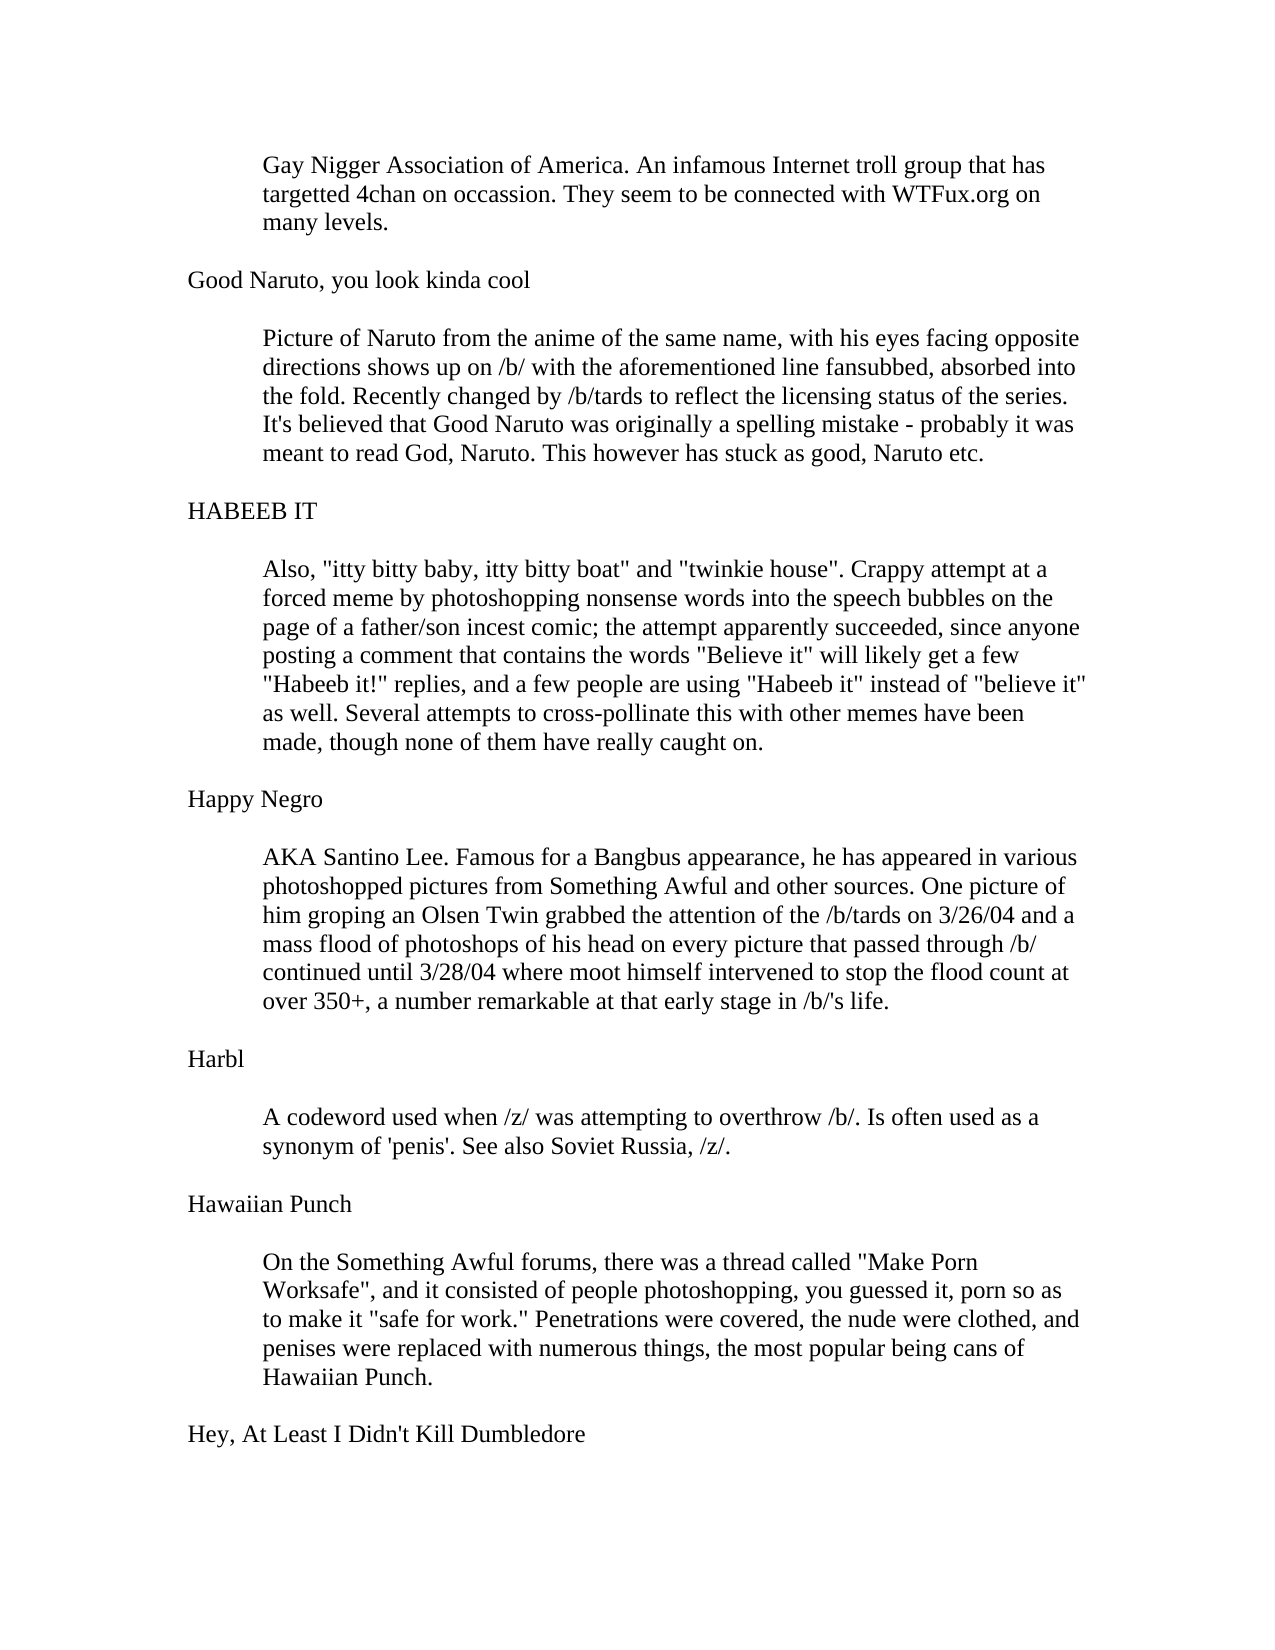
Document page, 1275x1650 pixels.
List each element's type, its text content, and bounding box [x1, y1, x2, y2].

text Good Naruto, you look kinda cool [187, 265, 1087, 294]
text A codeword used when /z/ was attempting to overthrow /b/. Is often used as a synonym of 'penis'. See also Soviet Russia, /z/. [262, 1102, 1087, 1159]
text Harbl [187, 1044, 1087, 1073]
text Hey, At Least I Didn't Kill Dumbledore [187, 1419, 1087, 1448]
text Picture of Naruto from the anime of the same name, with his eyes facing opposite directions shows up on /b/ with the aforementioned line fansubbed, absorbed into the fold. Recently changed by /b/tards to reflect the licensing status of the series. It's believed that Good Naruto was originally a spelling mistake - probably it was meant to read God, Naruto. This however has stuck as good, Naruto etc. [262, 323, 1087, 467]
text Also, "itty bitty baby, itty bitty boat" and "twinkie house". Crappy attempt at a forced meme by photoshopping nonsense words into the speech bubbles on the page of a father/son incest comic; the attempt apparently succeeded, since anyone posting a comment that contains the words "Believe it" will likely get a few "Habeeb it!" replies, and a few people are using "Habeeb it" instead of "believe it" as well. Several attempts to cross-pollinate this with other memes have been made, though none of them have really caught on. [262, 554, 1087, 755]
text On the Something Awful forums, there was a thread called "Make Porn Worksafe", and it consisted of people photoshopping, you guessed it, porn so as to make it "safe for work." Penetrations were covered, the nude were clothed, and penises were replaced with numerous things, the most popular being cans of Hawaiian Punch. [262, 1247, 1087, 1390]
text HABEEB IT [187, 496, 1087, 525]
text AKA Santino Lee. Famous for a Bangbus appearance, he has appeared in various photoshopped pictures from Something Awful and other sources. One picture of him groping an Olsen Twin grabbed the attention of the /b/tards on 3/26/04 and a mass flood of photoshops of his head on every picture that passed through /b/ continued until 3/28/04 where moot himself intervened to stop the flood count at over 350+, a number remarkable at that early stage in /b/'s life. [262, 842, 1087, 1015]
text Happy Negro [187, 784, 1087, 813]
text Hawaiian Punch [187, 1189, 1087, 1217]
text Gay Nigger Association of America. An infamous Internet troll group that has targetted 4chan on occassion. They seem to be connected with WTFux.org on many levels. [262, 150, 1087, 236]
